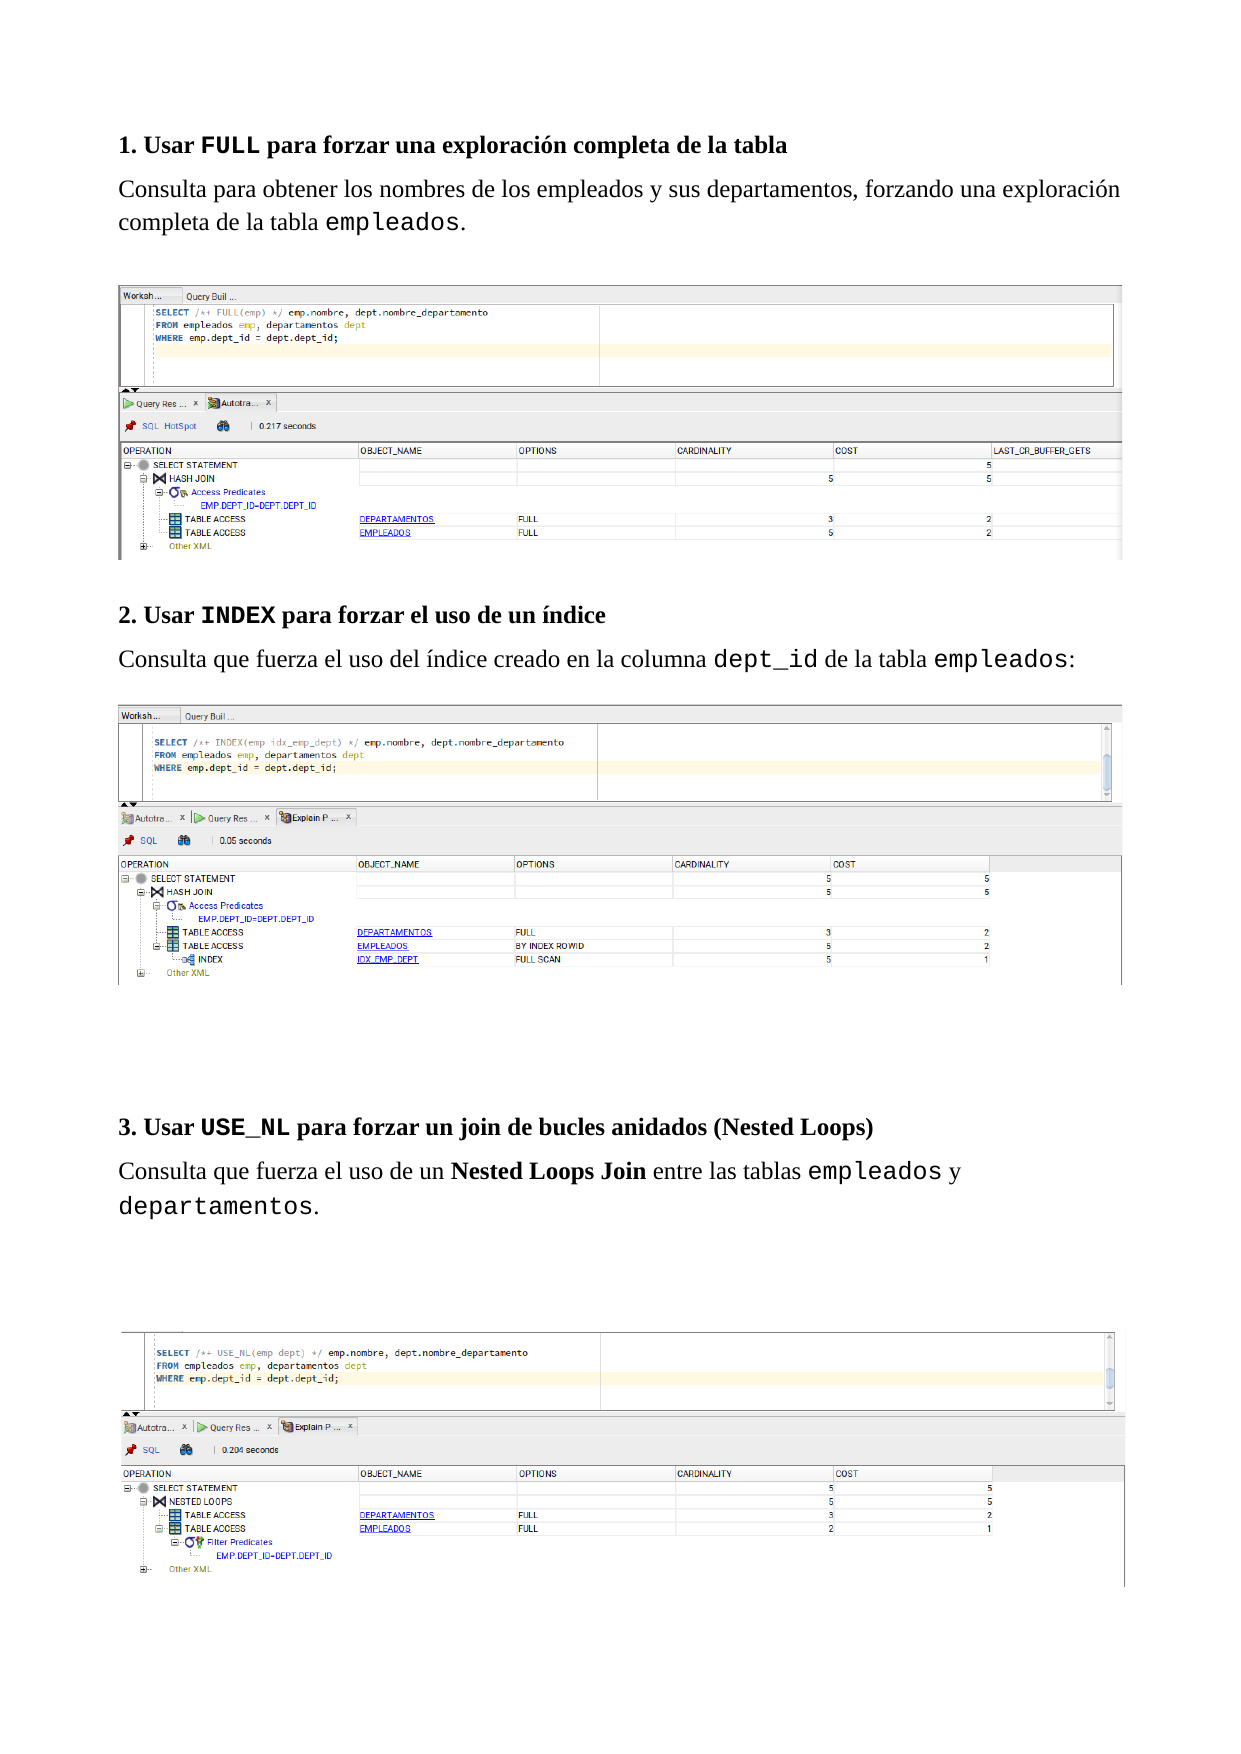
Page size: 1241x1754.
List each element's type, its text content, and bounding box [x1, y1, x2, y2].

subtitle 3. Usar USE_NL para forzar un join de bucles anidados (Nested Loops) [118, 1112, 1122, 1143]
text Consulta que fuerza el uso del índice creado en la columna dept_id de la tabla empleados: [118, 644, 1122, 674]
subtitle 2. Usar INDEX para forzar el uso de un índice [118, 600, 1122, 631]
subtitle 1. Usar FULL para forzar una exploración completa de la tabla [118, 131, 1122, 161]
picture [118, 285, 1123, 560]
text Consulta para obtener los nombres de los empleados y sus departamentos, forzando una exploración completa de la tabla empleados. [118, 174, 1122, 238]
text Consulta que fuerza el uso de un Nested Loops Join entre las tablas empleados y departamentos. [118, 1156, 1122, 1222]
picture [118, 704, 1123, 985]
picture [121, 1331, 1126, 1587]
